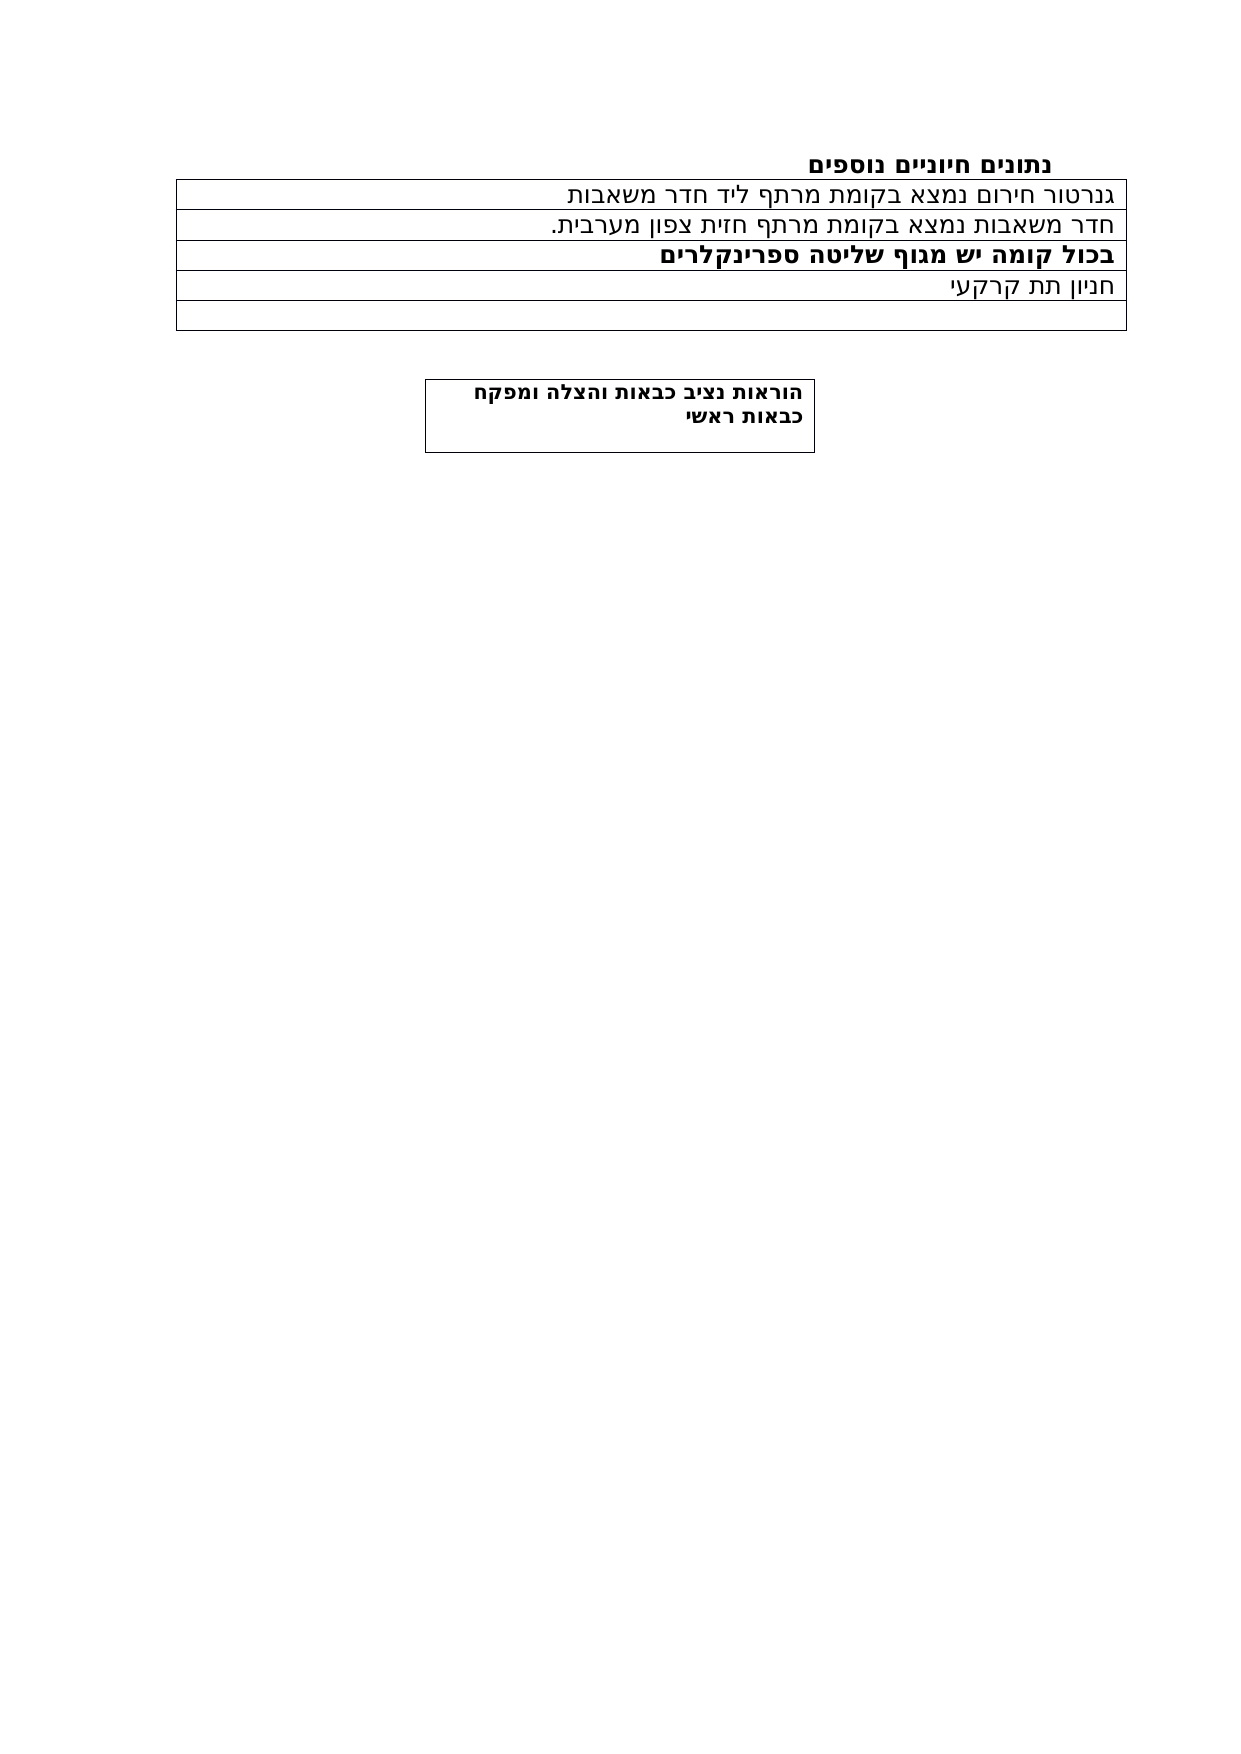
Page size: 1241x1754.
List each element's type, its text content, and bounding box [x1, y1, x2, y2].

table_cell [177, 301, 1126, 330]
table_header הוראות נציב כבאות והצלה ומפקח כבאות ראשי [426, 380, 814, 452]
table_header גנרטור חירום נמצא בקומת מרתף ליד חדר משאבות [177, 180, 1126, 209]
table_cell חניון תת קרקעי [177, 271, 1126, 300]
table_cell חדר משאבות נמצא בקומת מרתף חזית צפון מערבית. [177, 210, 1126, 239]
table_cell בכול קומה יש מגוף שליטה ספרינקלרים [177, 241, 1126, 270]
text נתונים חיוניים נוספים [187, 150, 1053, 179]
